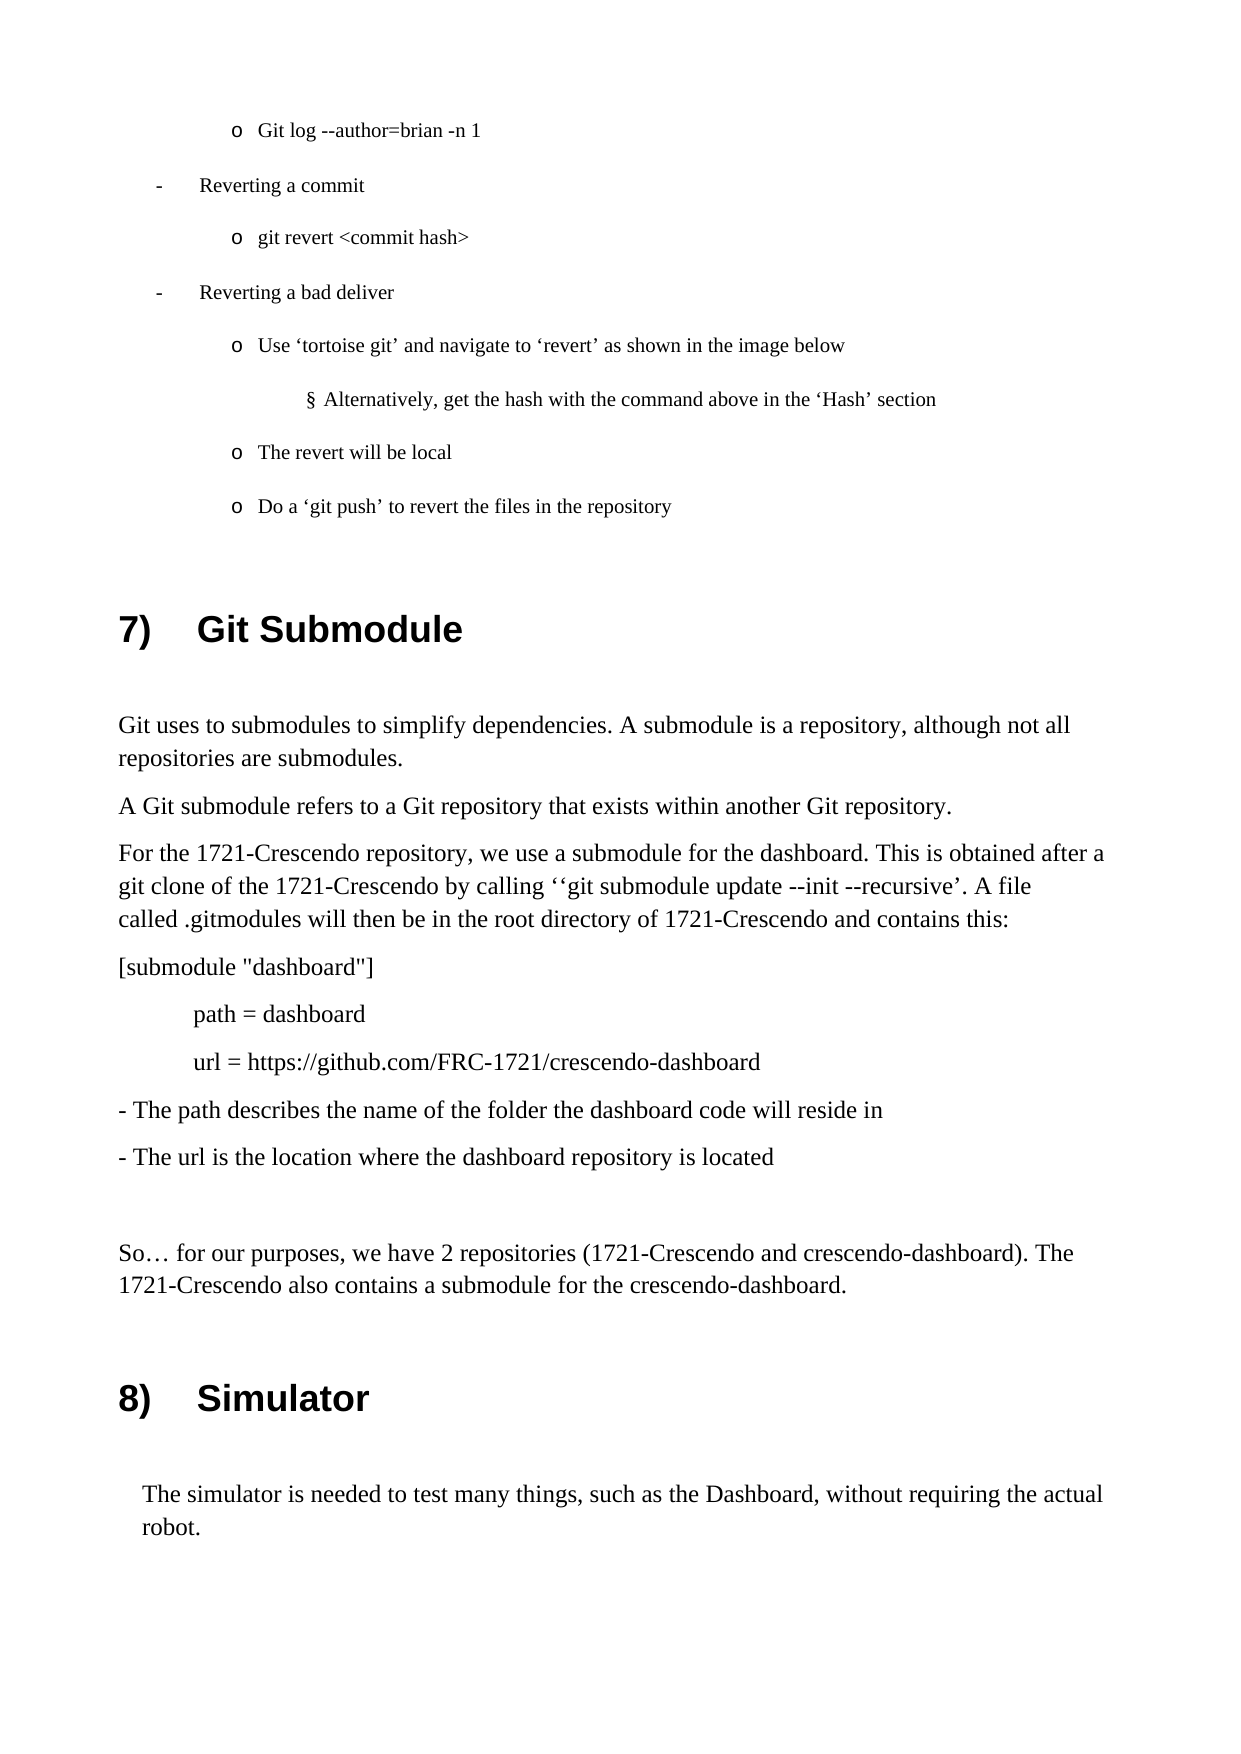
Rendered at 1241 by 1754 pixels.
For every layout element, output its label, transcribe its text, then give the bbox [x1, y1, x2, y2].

text o git revert <commit hash> [231, 225, 1122, 251]
subtitle Git Submodule [118, 607, 1122, 650]
text o The revert will be local [231, 440, 1122, 465]
text For the 1721-Crescendo repository, we use a submodule for the dashboard. This is obtained after a git clone of the 1721-Crescendo by calling ‘‘git submodule update --init --recursive’. A file called .gitmodules will then be in the root directory of 1721-Crescendo and contains this: [118, 838, 1122, 933]
text o Do a ‘git push’ to revert the files in the repository [231, 494, 1122, 520]
text Git uses to submodules to simplify dependencies. A submodule is a repository, although not all repositories are submodules. [118, 710, 1122, 772]
text url = https://github.com/FRC-1721/crescendo-dashboard [118, 1047, 1122, 1076]
text [submodule "dashboard"] [118, 952, 1122, 981]
text o Use ‘tortoise git’ and navigate to ‘revert’ as shown in the image below [231, 332, 1122, 358]
text So… for our purposes, we have 2 repositories (1721-Crescendo and crescendo-dashboard). The 1721-Crescendo also contains a submodule for the crescendo-dashboard. [118, 1238, 1122, 1299]
text - The url is the location where the dashboard repository is located [118, 1142, 1122, 1171]
text o Git log --author=brian -n 1 [231, 118, 1122, 144]
text - Reverting a bad deliver [156, 280, 1122, 304]
text path = dashboard [118, 999, 1122, 1028]
text The simulator is needed to test many things, such as the Dashboard, without requiring the actual robot. [142, 1479, 1122, 1541]
text A Git submodule refers to a Git repository that exists within another Git repository. [118, 791, 1122, 819]
text - Reverting a commit [156, 173, 1122, 197]
subtitle Simulator [118, 1376, 1122, 1419]
text - The path describes the name of the folder the dashboard code will reside in [118, 1095, 1122, 1123]
text § Alternatively, get the hash with the command above in the ‘Hash’ section [306, 387, 1122, 411]
